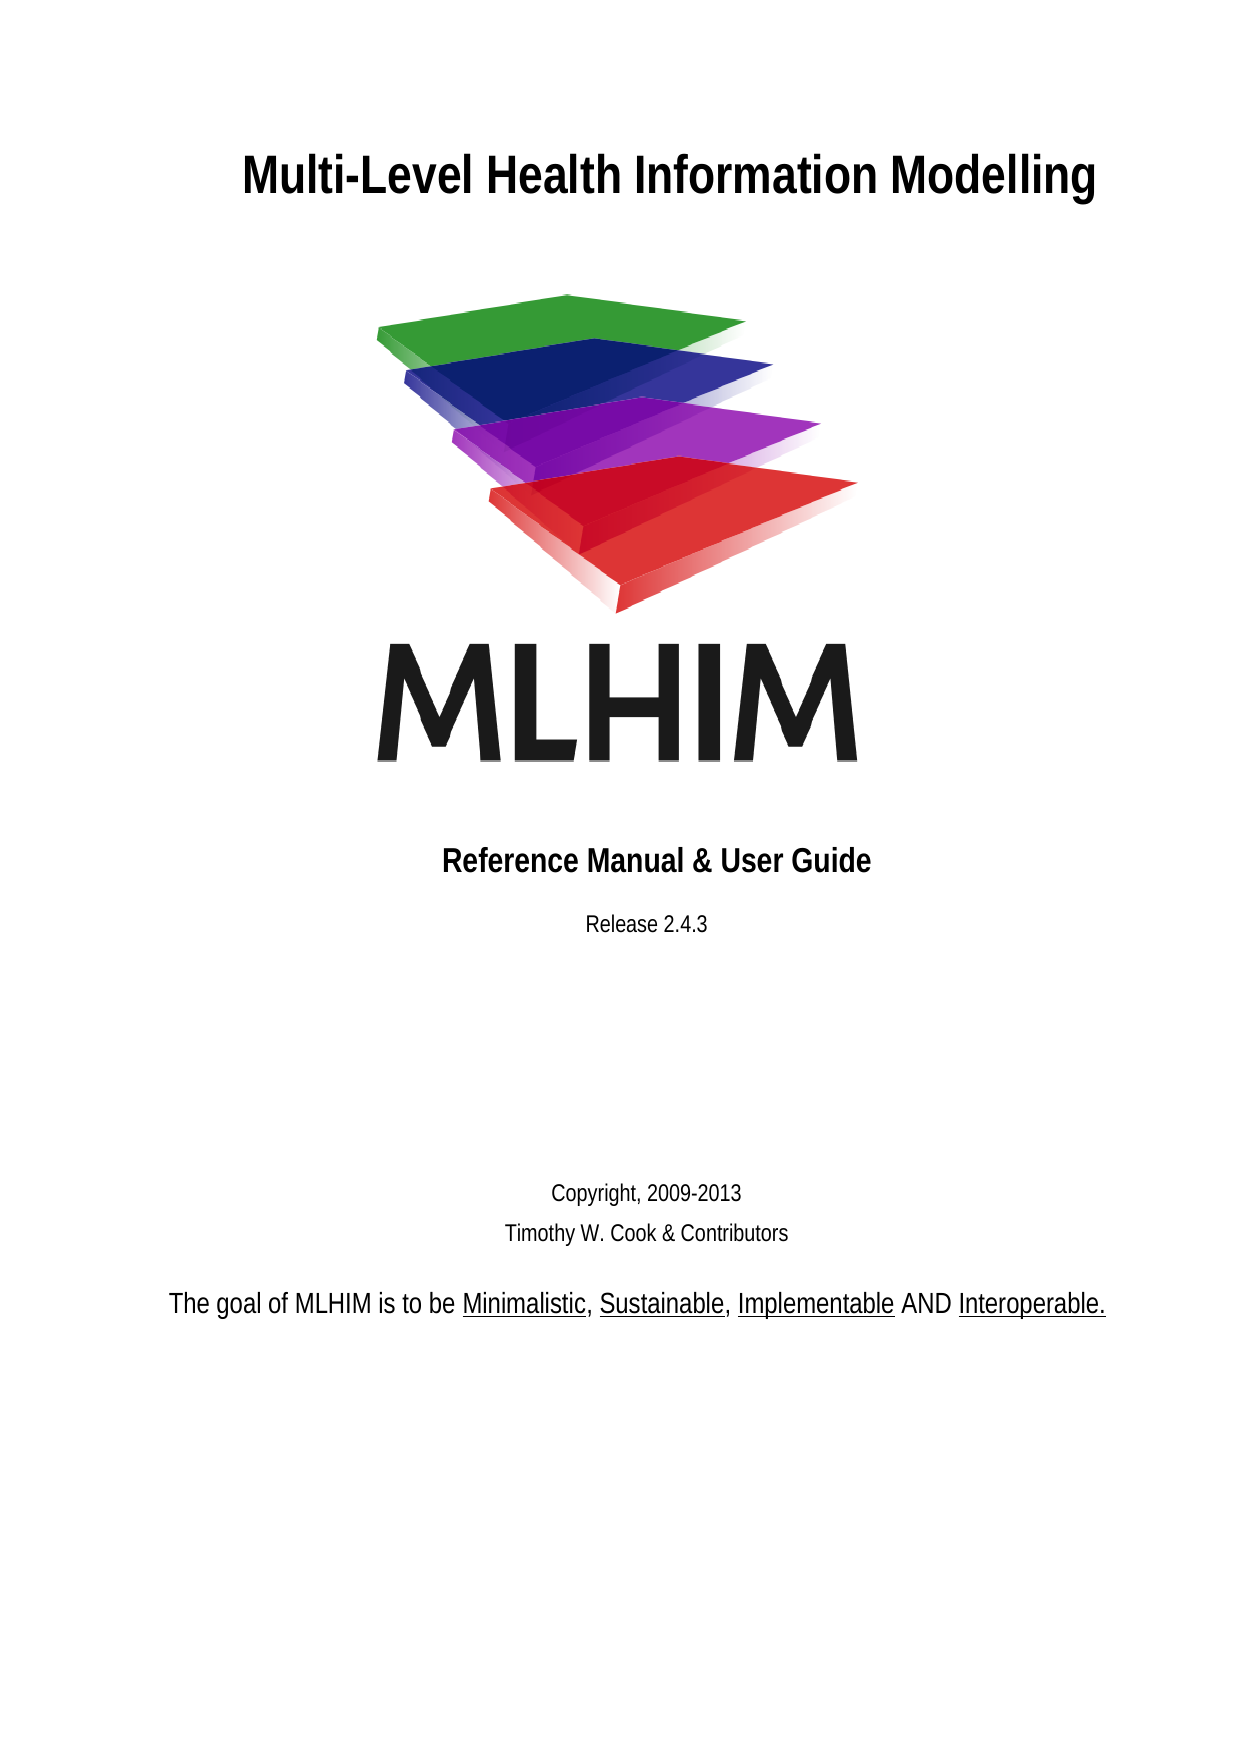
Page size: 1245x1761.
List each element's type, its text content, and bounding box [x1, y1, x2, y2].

text Timothy W. Cook & Contributors [118, 1218, 1127, 1246]
title Reference Manual & User Guide [118, 840, 1127, 880]
text The goal of MLHIM is to be Minimalistic, Sustainable, Implementable AND Interoperable. [118, 1287, 1127, 1320]
title Multi-Level Health Information Modelling [118, 143, 1127, 205]
text Release 2.4.3 [118, 910, 1127, 938]
text Copyright, 2009-2013 [118, 1179, 1127, 1207]
